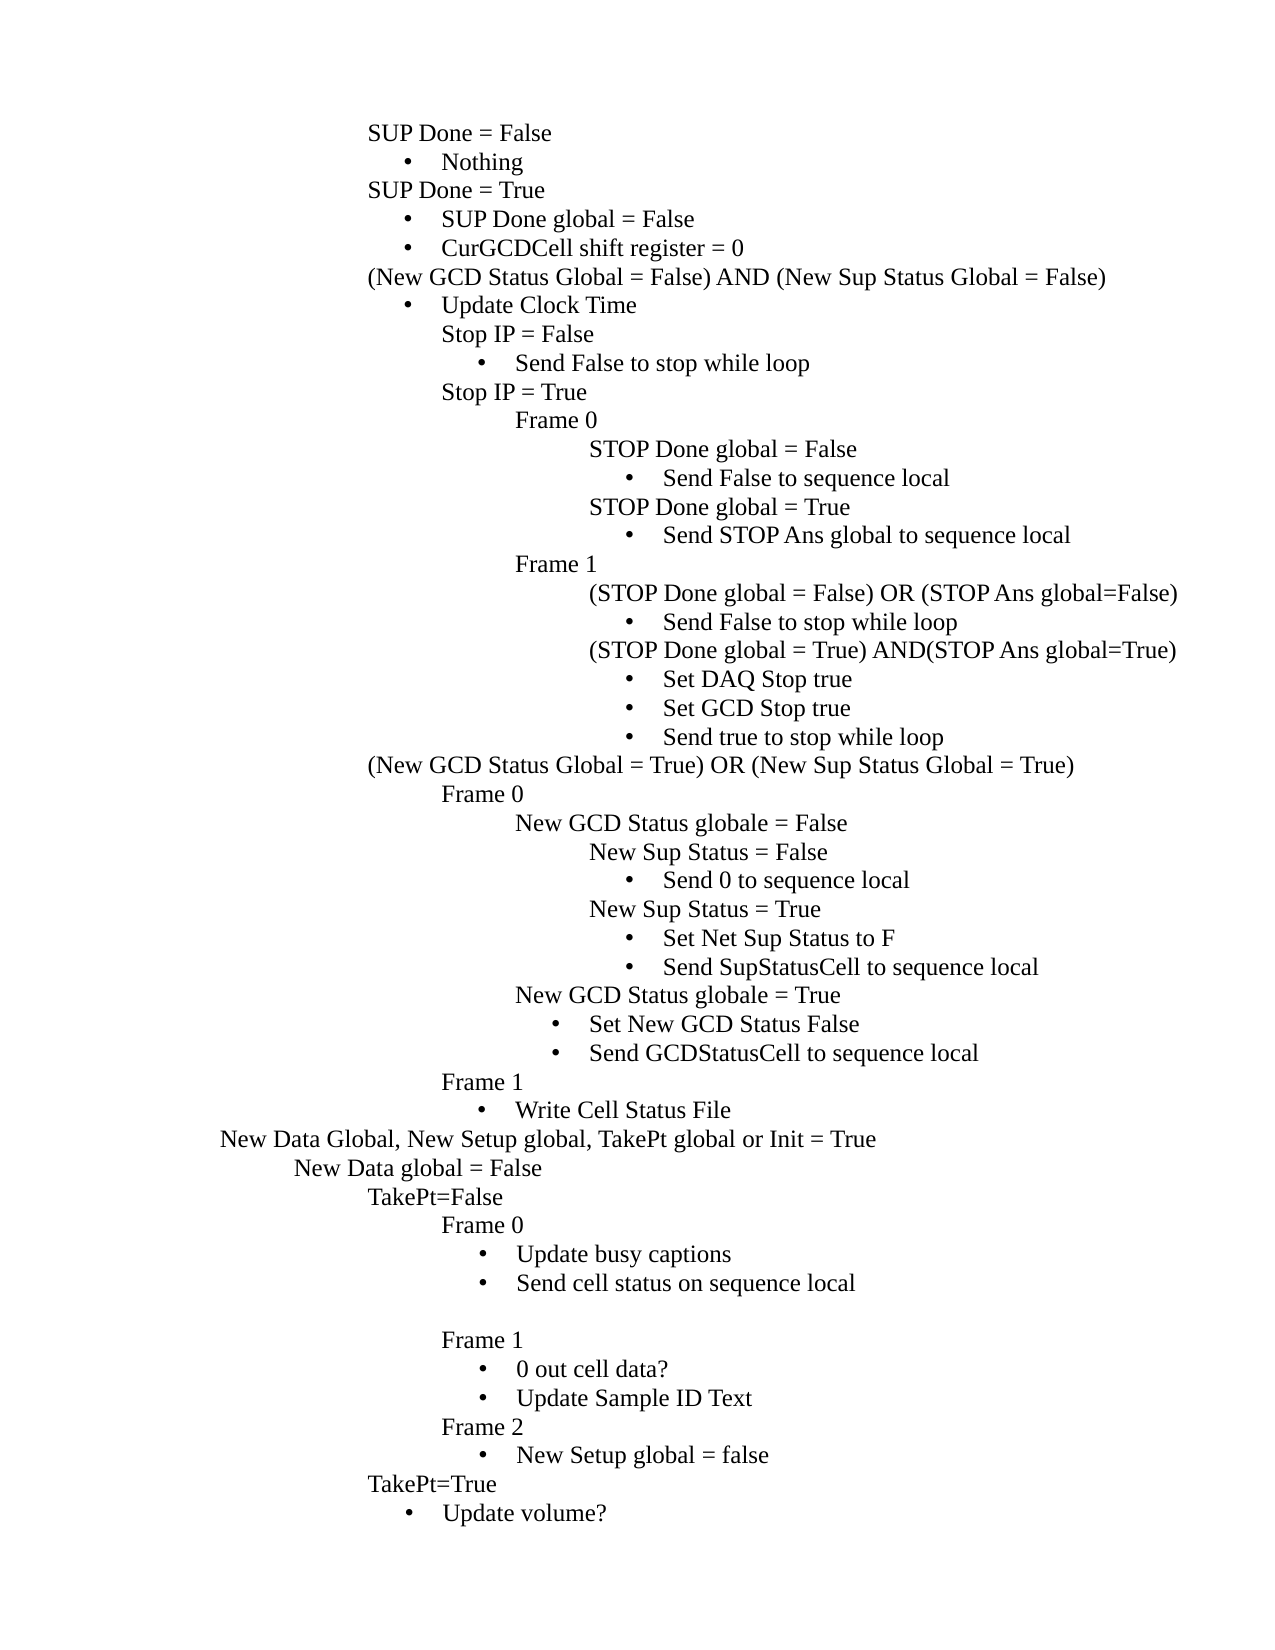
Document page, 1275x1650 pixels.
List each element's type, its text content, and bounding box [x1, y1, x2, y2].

text Frame 0 [146, 406, 1213, 434]
list CurGCDCell shift register = 0 [404, 233, 1213, 262]
list Update volume? [405, 1498, 1213, 1527]
text New Data global = False [72, 1153, 1213, 1182]
list Set GCD Stop true [625, 693, 1213, 722]
list Set Net Sup Status to F [625, 923, 1213, 952]
text (New GCD Status Global = False) AND (New Sup Status Global = False) [146, 262, 1213, 291]
text Frame 0 [72, 1211, 1213, 1239]
text SUP Done = True [146, 176, 1213, 204]
list Set DAQ Stop true [625, 664, 1213, 693]
list 0 out cell data? [479, 1354, 1213, 1383]
text TakePt=False [72, 1182, 1213, 1211]
list Send true to stop while loop [625, 722, 1213, 751]
list Nothing [404, 147, 1213, 176]
text New GCD Status globale = True [146, 981, 1213, 1009]
text Frame 1 [146, 549, 1213, 578]
list Send False to sequence local [625, 463, 1213, 492]
list Set New GCD Status False [551, 1009, 1213, 1038]
list Update busy captions [479, 1239, 1213, 1268]
list Send STOP Ans global to sequence local [625, 521, 1213, 549]
text STOP Done global = False [146, 434, 1213, 463]
text Frame 2 [72, 1412, 1213, 1441]
list Send SupStatusCell to sequence local [625, 952, 1213, 981]
list New Data Global, New Setup global, TakePt global or Init = True [72, 1124, 1213, 1153]
text STOP Done global = True [146, 492, 1213, 521]
text New Sup Status = True [146, 894, 1213, 923]
text TakePt=True [72, 1469, 1213, 1498]
list New Setup global = false [479, 1441, 1213, 1469]
list Send GCDStatusCell to sequence local [551, 1038, 1213, 1067]
text (STOP Done global = False) OR (STOP Ans global=False) [146, 578, 1213, 607]
list Write Cell Status File [477, 1096, 1213, 1124]
text Stop IP = True [146, 377, 1213, 406]
list Send False to stop while loop [477, 348, 1213, 377]
list Update Sample ID Text [479, 1383, 1213, 1412]
list Update Clock Time [404, 291, 1213, 319]
text Frame 1 [72, 1326, 1213, 1354]
list Send cell status on sequence local [479, 1268, 1213, 1297]
text (STOP Done global = True) AND(STOP Ans global=True) [146, 636, 1213, 664]
text Frame 1 [146, 1067, 1213, 1096]
text (New GCD Status Global = True) OR (New Sup Status Global = True) [146, 751, 1213, 779]
text New Sup Status = False [146, 837, 1213, 866]
list Send 0 to sequence local [625, 866, 1213, 894]
list SUP Done global = False [404, 204, 1213, 233]
text Stop IP = False [146, 319, 1213, 348]
text SUP Done = False [146, 118, 1213, 147]
text Frame 0 [146, 779, 1213, 808]
text New GCD Status globale = False [146, 808, 1213, 837]
list Send False to stop while loop [625, 607, 1213, 636]
